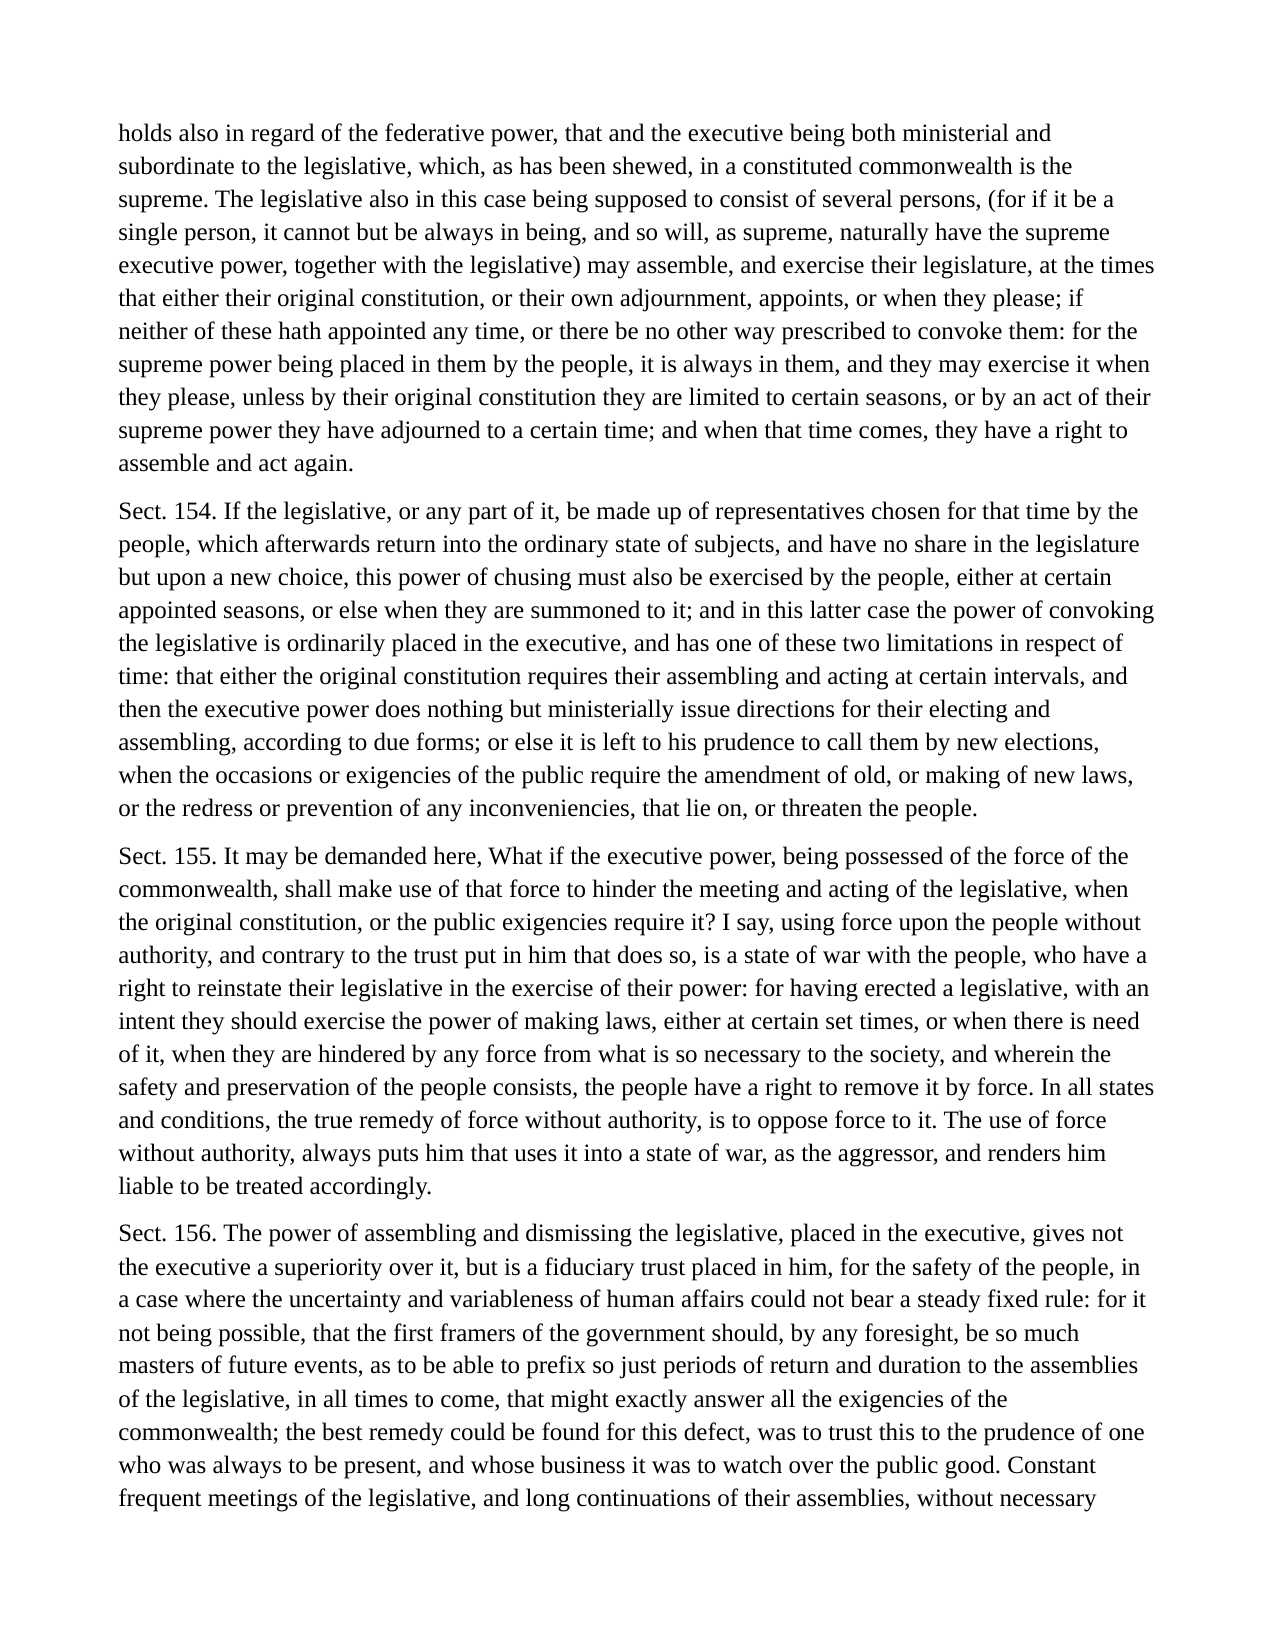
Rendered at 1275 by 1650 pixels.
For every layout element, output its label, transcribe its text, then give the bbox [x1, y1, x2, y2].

text Sect. 155. It may be demanded here, What if the executive power, being possessed of the force of the commonwealth, shall make use of that force to hinder the meeting and acting of the legislative, when the original constitution, or the public exigencies require it? I say, using force upon the people without authority, and contrary to the trust put in him that does so, is a state of war with the people, who have a right to reinstate their legislative in the exercise of their power: for having erected a legislative, with an intent they should exercise the power of making laws, either at certain set times, or when there is need of it, when they are hindered by any force from what is so necessary to the society, and wherein the safety and preservation of the people consists, the people have a right to remove it by force. In all states and conditions, the true remedy of force without authority, is to oppose force to it. The use of force without authority, always puts him that uses it into a state of war, as the aggressor, and renders him liable to be treated accordingly. [118, 841, 1157, 1200]
text Sect. 156. The power of assembling and dismissing the legislative, placed in the executive, gives not the executive a superiority over it, but is a fiduciary trust placed in him, for the safety of the people, in a case where the uncertainty and variableness of human affairs could not bear a steady fixed rule: for it not being possible, that the first framers of the government should, by any foresight, be so much masters of future events, as to be able to prefix so just periods of return and duration to the assemblies of the legislative, in all times to come, that might exactly answer all the exigencies of the commonwealth; the best remedy could be found for this defect, was to trust this to the prudence of one who was always to be present, and whose business it was to watch over the public good. Constant frequent meetings of the legislative, and long continuations of their assemblies, without necessary [118, 1218, 1157, 1511]
text holds also in regard of the federative power, that and the executive being both ministerial and subordinate to the legislative, which, as has been shewed, in a constituted commonwealth is the supreme. The legislative also in this case being supposed to consist of several persons, (for if it be a single person, it cannot but be always in being, and so will, as supreme, naturally have the supreme executive power, together with the legislative) may assemble, and exercise their legislature, at the times that either their original constitution, or their own adjournment, appoints, or when they please; if neither of these hath appointed any time, or there be no other way prescribed to convoke them: for the supreme power being placed in them by the people, it is always in them, and they may exercise it when they please, unless by their original constitution they are limited to certain seasons, or by an act of their supreme power they have adjourned to a certain time; and when that time comes, they have a right to assemble and act again. [118, 118, 1157, 477]
text Sect. 154. If the legislative, or any part of it, be made up of representatives chosen for that time by the people, which afterwards return into the ordinary state of subjects, and have no share in the legislature but upon a new choice, this power of chusing must also be exercised by the people, either at certain appointed seasons, or else when they are summoned to it; and in this latter case the power of convoking the legislative is ordinarily placed in the executive, and has one of these two limitations in respect of time: that either the original constitution requires their assembling and acting at certain intervals, and then the executive power does nothing but ministerially issue directions for their electing and assembling, according to due forms; or else it is left to his prudence to call them by new elections, when the occasions or exigencies of the public require the amendment of old, or making of new laws, or the redress or prevention of any inconveniencies, that lie on, or threaten the people. [118, 496, 1157, 822]
